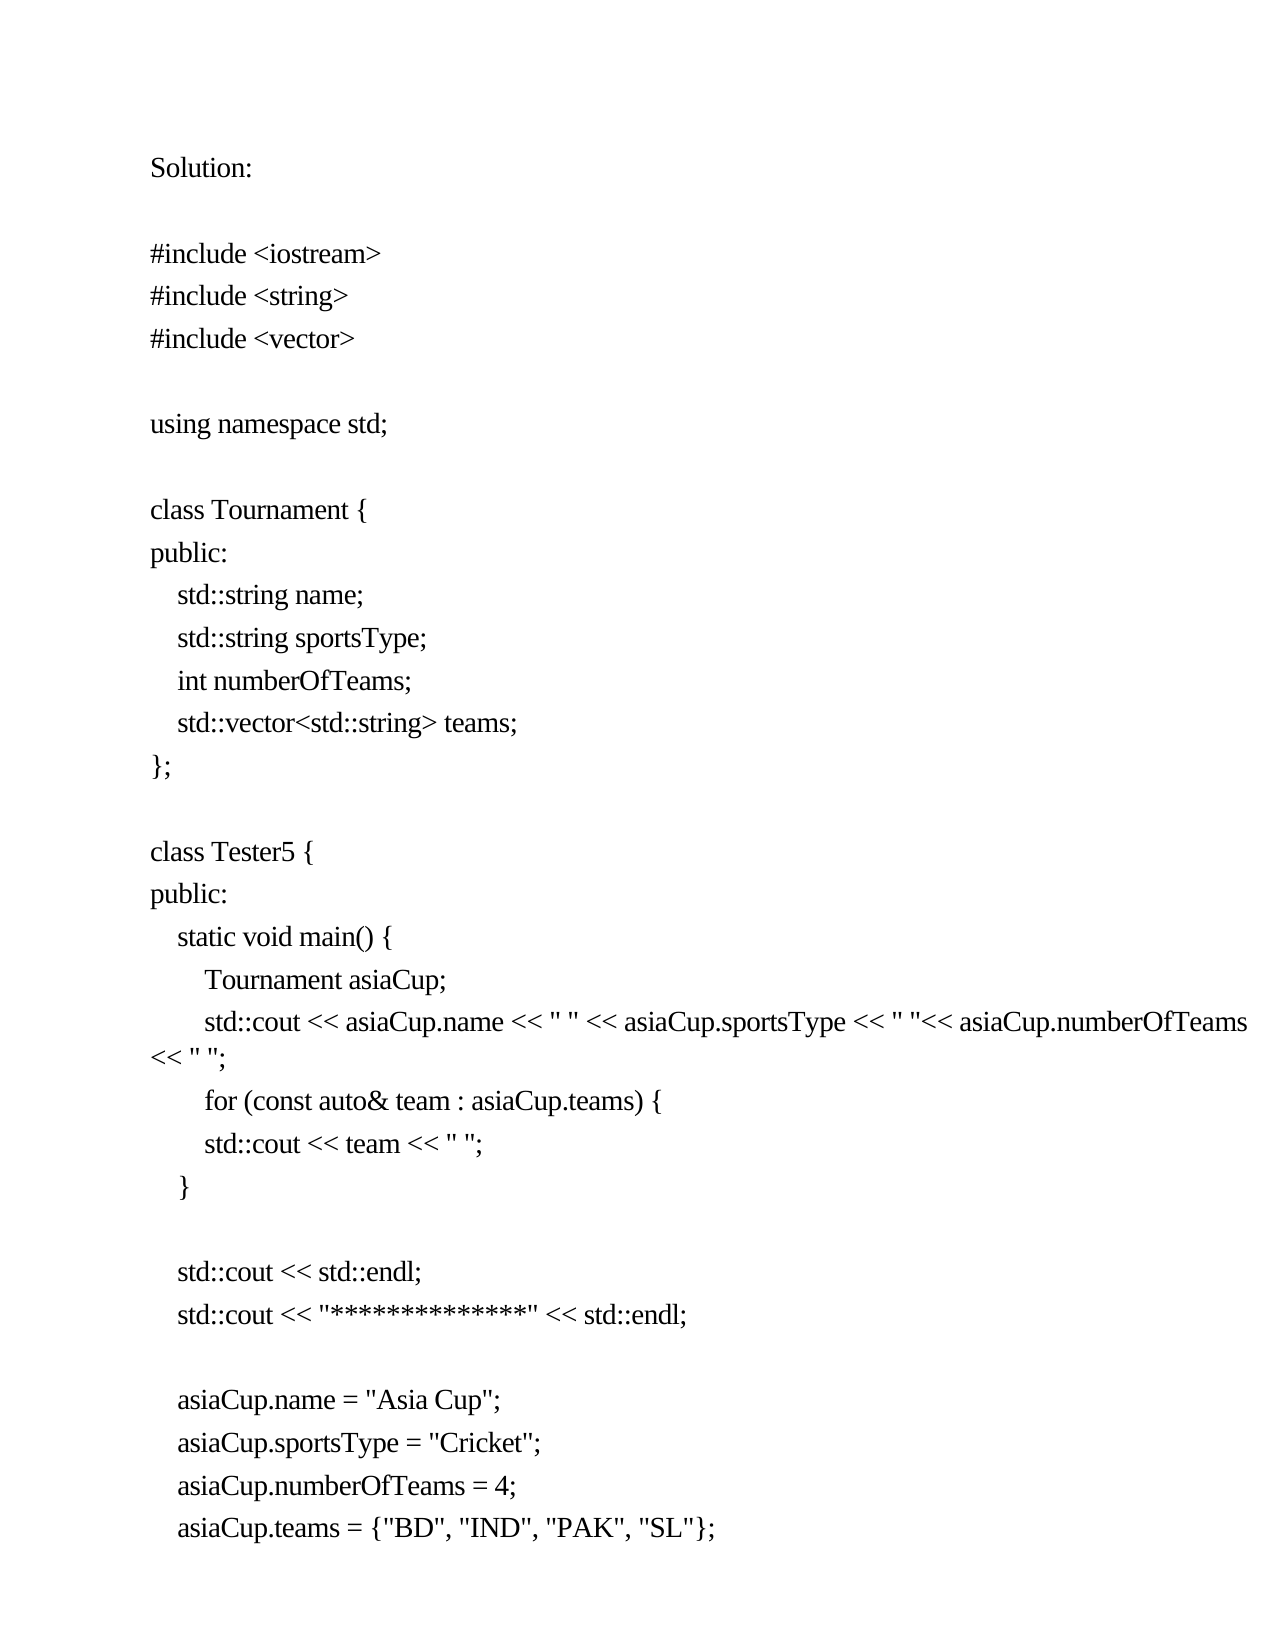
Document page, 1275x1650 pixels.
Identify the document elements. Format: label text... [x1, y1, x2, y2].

subtitle static void main() { [150, 919, 1275, 953]
subtitle std::cout << std::endl; [150, 1254, 1275, 1288]
subtitle public: [150, 535, 1275, 568]
subtitle #include <string> [150, 278, 1275, 312]
subtitle std::vector<std::string> teams; [150, 706, 1275, 739]
subtitle asiaCup.teams = {"BD", "IND", "PAK", "SL"}; [150, 1510, 1275, 1544]
subtitle std::string name; [150, 577, 1275, 611]
subtitle asiaCup.sportsType = "Cricket"; [150, 1425, 1275, 1458]
subtitle Tournament asiaCup; [150, 962, 1275, 995]
subtitle asiaCup.name = "Asia Cup"; [150, 1382, 1275, 1416]
subtitle for (const auto& team : asiaCup.teams) { [150, 1083, 1275, 1117]
subtitle public: [150, 876, 1275, 910]
subtitle std::cout << "**************" << std::endl; [150, 1297, 1275, 1330]
subtitle asiaCup.numberOfTeams = 4; [150, 1468, 1275, 1501]
subtitle } [150, 1169, 1275, 1202]
subtitle std::string sportsType; [150, 620, 1275, 654]
subtitle Solution: [150, 150, 1275, 184]
subtitle }; [150, 748, 1275, 782]
subtitle class Tournament { [150, 492, 1275, 526]
subtitle class Tester5 { [150, 834, 1275, 867]
subtitle std::cout << team << " "; [150, 1126, 1275, 1159]
subtitle using namespace std; [150, 407, 1275, 440]
subtitle #include <vector> [150, 321, 1275, 355]
subtitle int numberOfTeams; [150, 663, 1275, 696]
subtitle #include <iostream> [150, 236, 1275, 269]
subtitle std::cout << asiaCup.name << " " << asiaCup.sportsType << " "<< asiaCup.numberOfTeams << " "; [150, 1004, 1275, 1074]
